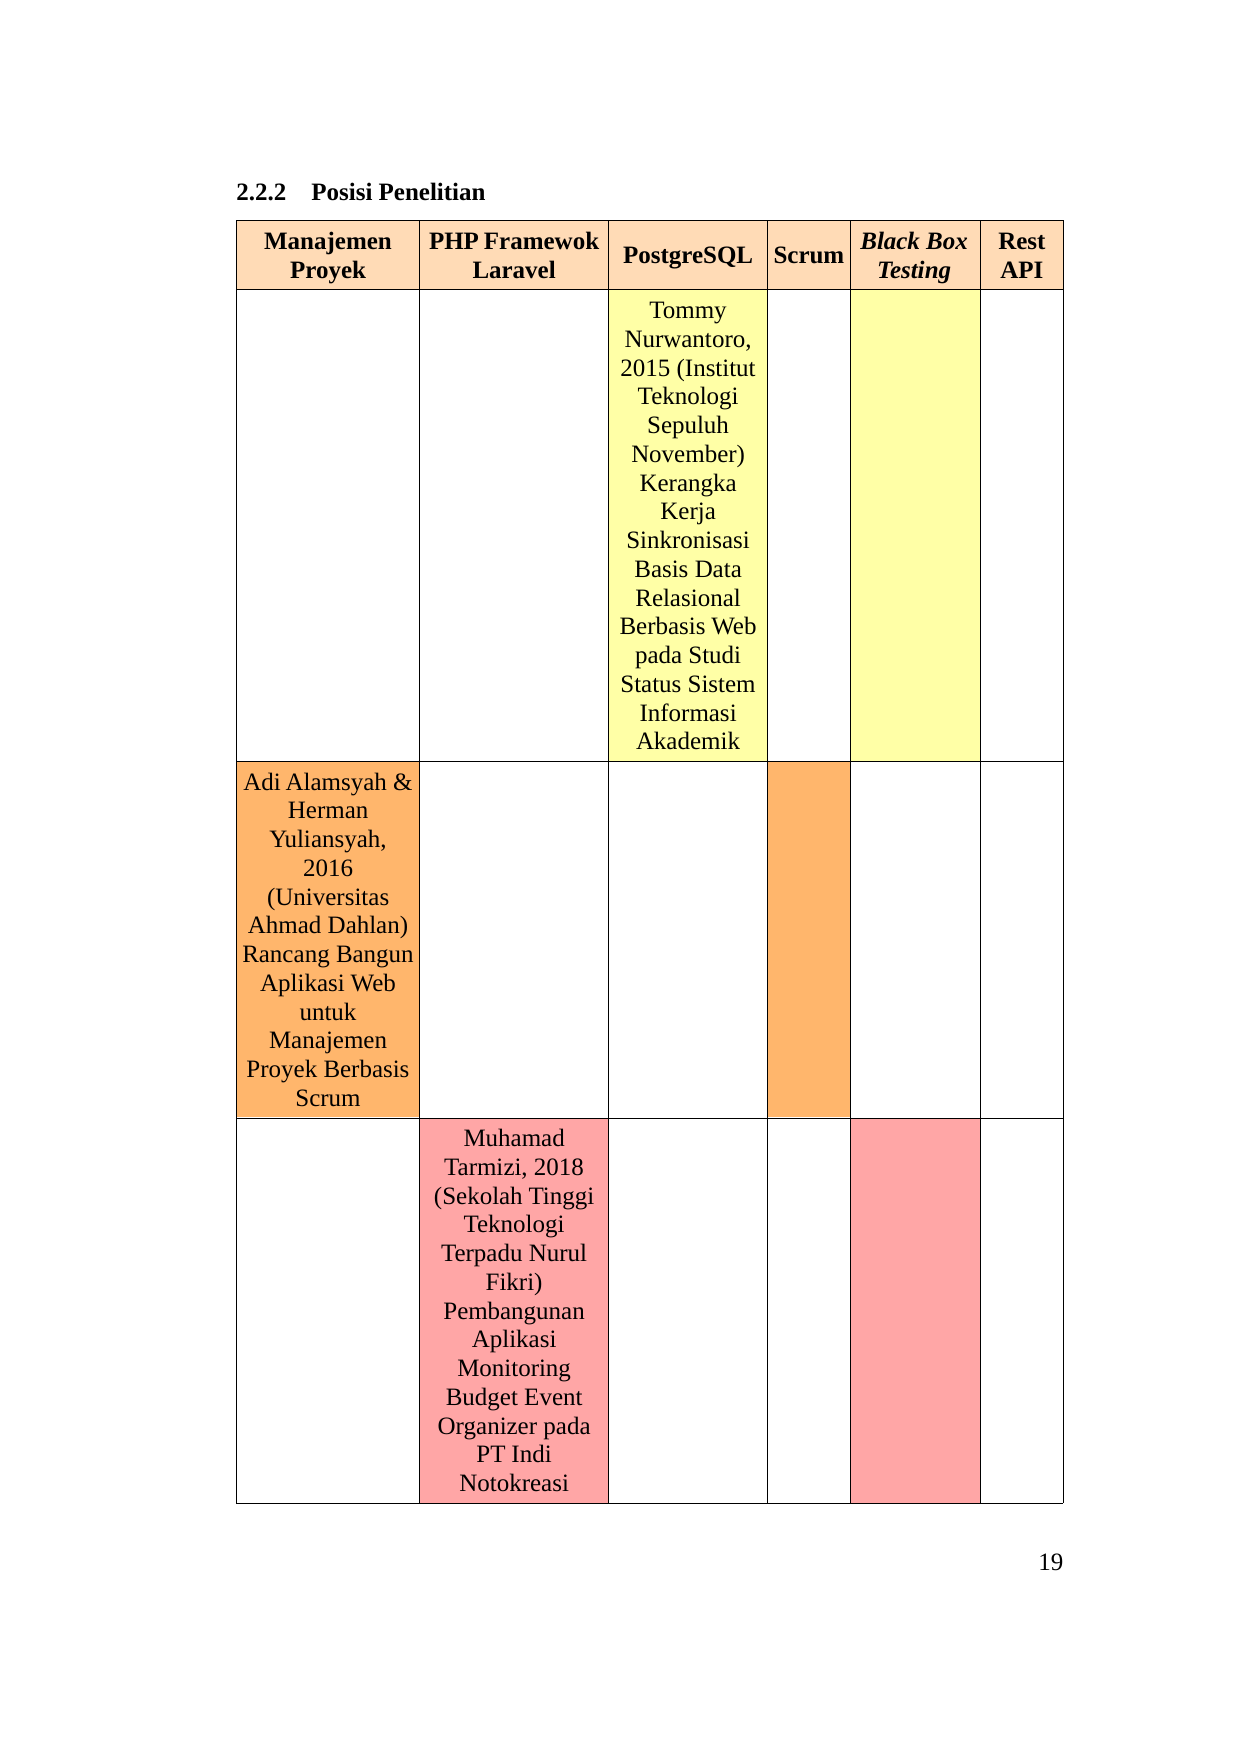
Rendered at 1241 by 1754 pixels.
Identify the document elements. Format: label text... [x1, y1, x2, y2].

table_cell [981, 1119, 1063, 1503]
table_cell [237, 290, 419, 761]
table_header Manajemen Proyek [237, 221, 419, 289]
table_header PHP Framewok Laravel [420, 221, 608, 289]
table_cell [851, 762, 980, 1117]
table_cell [768, 290, 850, 761]
subtitle 2.2.2 Posisi Penelitian [236, 177, 1063, 206]
table_cell [851, 290, 980, 761]
table_cell [609, 762, 767, 1117]
table_cell [851, 1119, 980, 1503]
table_header PostgreSQL [609, 221, 767, 289]
table_cell [981, 762, 1063, 1117]
table_header Black Box Testing [851, 221, 980, 289]
table_cell [420, 762, 608, 1117]
table_cell [237, 1119, 419, 1503]
table_cell Muhamad Tarmizi, 2018 (Sekolah Tinggi Teknologi Terpadu Nurul Fikri) Pembangunan Aplikasi Monitoring Budget Event Organizer pada PT Indi Notokreasi [420, 1119, 608, 1503]
table_cell [981, 290, 1063, 761]
table_cell [768, 1119, 850, 1503]
table_header Rest API [981, 221, 1063, 289]
table_cell [420, 290, 608, 761]
table_cell [609, 1119, 767, 1503]
table_cell Adi Alamsyah & Herman Yuliansyah, 2016 (Universitas Ahmad Dahlan) Rancang Bangun Aplikasi Web untuk Manajemen Proyek Berbasis Scrum [237, 762, 419, 1117]
table_cell [768, 762, 850, 1117]
table_header Scrum [768, 221, 850, 289]
table_cell Tommy Nurwantoro, 2015 (Institut Teknologi Sepuluh November) Kerangka Kerja Sinkronisasi Basis Data Relasional Berbasis Web pada Studi Status Sistem Informasi Akademik [609, 290, 767, 761]
